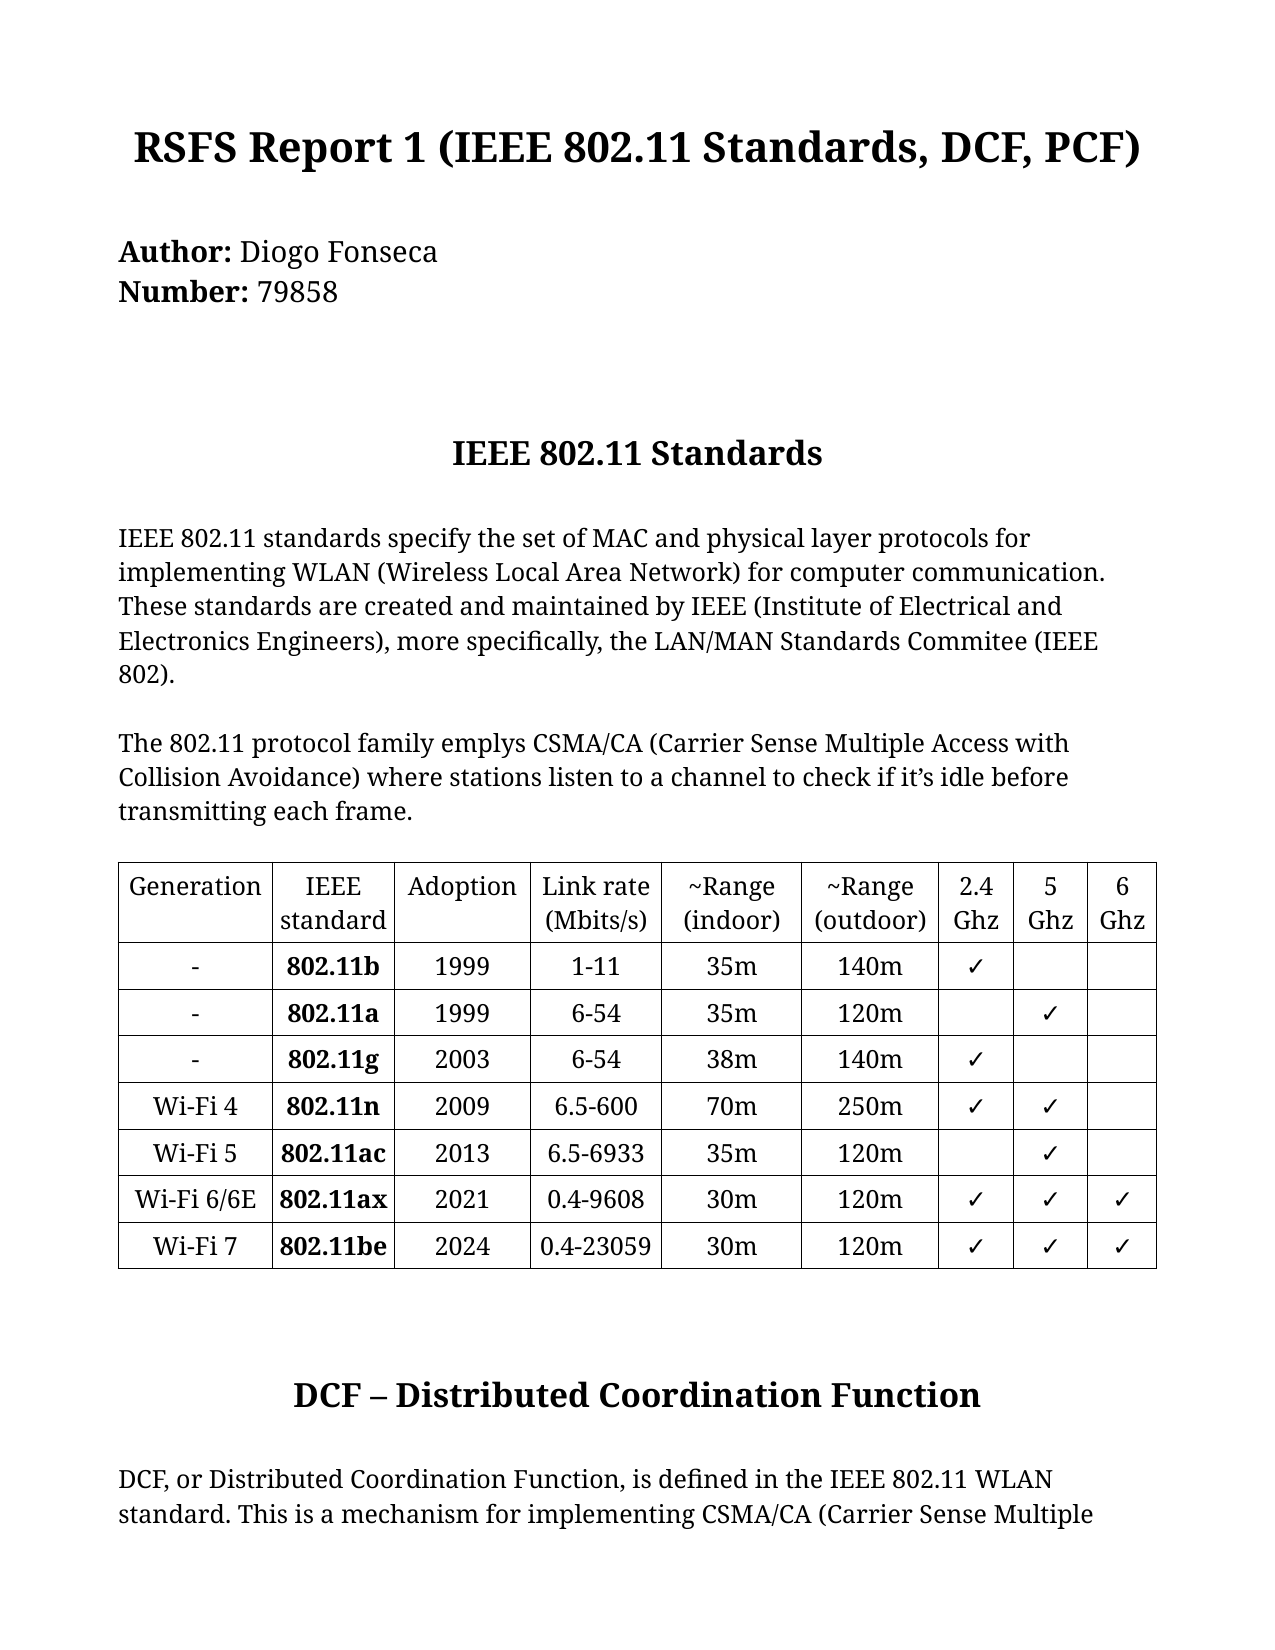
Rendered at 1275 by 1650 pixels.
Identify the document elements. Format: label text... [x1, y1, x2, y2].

table_cell [1088, 990, 1156, 1035]
table_cell 1-11 [531, 943, 661, 989]
table_header Adoption [395, 863, 530, 942]
table_cell ✓ [1014, 1176, 1087, 1222]
table_cell 6-54 [531, 990, 661, 1035]
table_cell ✓ [1014, 990, 1087, 1035]
table_cell 2009 [395, 1083, 530, 1128]
table_cell 35m [662, 943, 801, 989]
text DCF, or Distributed Coordination Function, is defined in the IEEE 802.11 WLAN standard. This is a mechanism for implementing CSMA/CA (Carrier Sense Multiple [118, 1462, 1157, 1530]
table_header Link rate (Mbits/s) [531, 863, 661, 942]
table_header 2.4 Ghz [939, 863, 1013, 942]
table_cell 120m [802, 1223, 938, 1268]
table_cell 6.5-6933 [531, 1130, 661, 1175]
table_cell 802.11b [273, 943, 394, 989]
table_cell [1088, 943, 1156, 989]
table_header ~Range (indoor) [662, 863, 801, 942]
table_cell 120m [802, 1130, 938, 1175]
table_cell [1088, 1083, 1156, 1128]
table_cell - [119, 943, 272, 989]
table_cell 140m [802, 943, 938, 989]
table_cell 1999 [395, 990, 530, 1035]
table_cell 120m [802, 1176, 938, 1222]
table_cell 38m [662, 1036, 801, 1082]
table_cell 30m [662, 1176, 801, 1222]
table_cell 30m [662, 1223, 801, 1268]
text DCF – Distributed Coordination Function [118, 1371, 1157, 1417]
table_cell 6.5-600 [531, 1083, 661, 1128]
table_cell Wi-Fi 4 [119, 1083, 272, 1128]
table_cell ✓ [1088, 1176, 1156, 1222]
text IEEE 802.11 Standards [118, 430, 1157, 476]
table_cell ✓ [1088, 1223, 1156, 1268]
table_cell 0.4-23059 [531, 1223, 661, 1268]
table_cell [1088, 1130, 1156, 1175]
table_cell 802.11ax [273, 1176, 394, 1222]
table_cell 802.11n [273, 1083, 394, 1128]
table_cell 120m [802, 990, 938, 1035]
table_header 6 Ghz [1088, 863, 1156, 942]
table_cell ✓ [939, 943, 1013, 989]
table_cell [1088, 1036, 1156, 1082]
table_cell 2024 [395, 1223, 530, 1268]
table_cell Wi-Fi 6/6E [119, 1176, 272, 1222]
table_cell 70m [662, 1083, 801, 1128]
table_cell [939, 990, 1013, 1035]
table_cell 0.4-9608 [531, 1176, 661, 1222]
table_cell 2003 [395, 1036, 530, 1082]
table_cell ✓ [939, 1176, 1013, 1222]
table_cell 35m [662, 1130, 801, 1175]
table_cell ✓ [1014, 1130, 1087, 1175]
table_cell 2013 [395, 1130, 530, 1175]
text The 802.11 protocol family emplys CSMA/CA (Carrier Sense Multiple Access with Collision Avoidance) where stations listen to a channel to check if it’s idle before transmitting each frame. [118, 725, 1157, 827]
table_cell Wi-Fi 5 [119, 1130, 272, 1175]
table_cell 802.11ac [273, 1130, 394, 1175]
text RSFS Report 1 (IEEE 802.11 Standards, DCF, PCF) [118, 118, 1157, 175]
table_header ~Range (outdoor) [802, 863, 938, 942]
table_cell ✓ [939, 1036, 1013, 1082]
table_header 5 Ghz [1014, 863, 1087, 942]
text Number: 79858 [118, 271, 1157, 311]
text IEEE 802.11 standards specify the set of MAC and physical layer protocols for implementing WLAN (Wireless Local Area Network) for computer communication. These standards are created and maintained by IEEE (Institute of Electrical and Electronics Engineers), more specifically, the LAN/MAN Standards Commitee (IEEE 802). [118, 521, 1157, 691]
table_cell 802.11a [273, 990, 394, 1035]
table_cell 35m [662, 990, 801, 1035]
table_cell 1999 [395, 943, 530, 989]
table_cell 250m [802, 1083, 938, 1128]
table_cell [1014, 943, 1087, 989]
table_header Generation [119, 863, 272, 942]
table_cell 802.11be [273, 1223, 394, 1268]
table_cell - [119, 990, 272, 1035]
table_cell ✓ [939, 1083, 1013, 1128]
table_cell Wi-Fi 7 [119, 1223, 272, 1268]
table_cell - [119, 1036, 272, 1082]
table_cell ✓ [939, 1223, 1013, 1268]
table_cell ✓ [1014, 1083, 1087, 1128]
table_header IEEE standard [273, 863, 394, 942]
table_cell 6-54 [531, 1036, 661, 1082]
table_cell ✓ [1014, 1223, 1087, 1268]
table_cell 802.11g [273, 1036, 394, 1082]
table_cell [1014, 1036, 1087, 1082]
text Author: Diogo Fonseca [118, 232, 1157, 271]
table_cell [939, 1130, 1013, 1175]
table_cell 2021 [395, 1176, 530, 1222]
table_cell 140m [802, 1036, 938, 1082]
